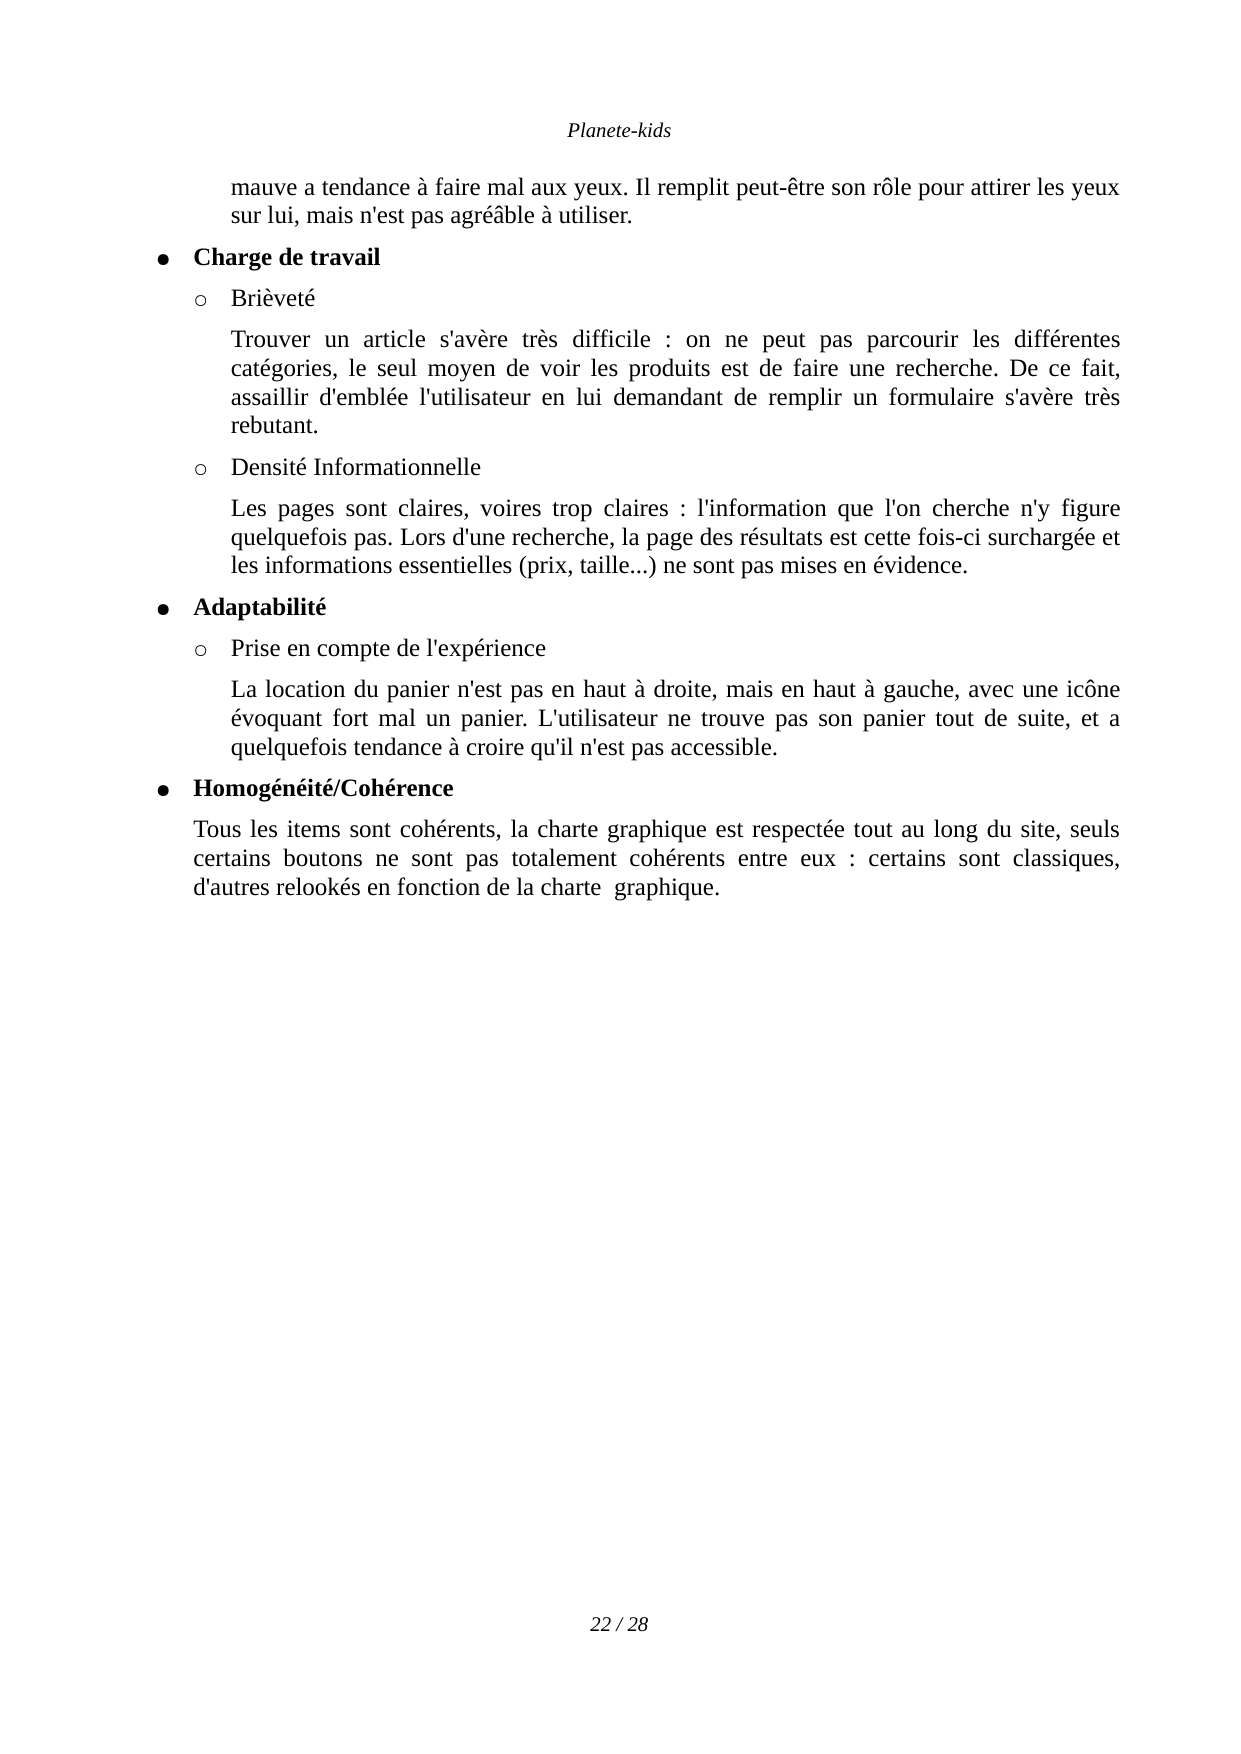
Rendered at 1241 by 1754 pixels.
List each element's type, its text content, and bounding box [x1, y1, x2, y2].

list Trouver un article s'avère très difficile : on ne peut pas parcourir les différentes catégories, le seul moyen de voir les produits est de faire une recherche. De ce fait, assaillir d'emblée l'utilisateur en lui demandant de remplir un formulaire s'avère très rebutant. [193, 324, 1122, 439]
list Tous les items sont cohérents, la charte graphique est respectée tout au long du site, seuls certains boutons ne sont pas totalement cohérents entre eux : certains sont classiques, d'autres relookés en fonction de la charte graphique. [156, 814, 1122, 900]
list Les pages sont claires, voires trop claires : l'information que l'on cherche n'y figure quelquefois pas. Lors d'une recherche, la page des résultats est cette fois-ci surchargée et les informations essentielles (prix, taille...) ne sont pas mises en évidence. [193, 493, 1122, 579]
list Charge de travail [156, 242, 1122, 270]
list mauve a tendance à faire mal aux yeux. Il remplit peut-être son rôle pour attirer les yeux sur lui, mais n'est pas agréâble à utiliser. [193, 172, 1122, 229]
list Homogénéité/Cohérence [156, 773, 1122, 802]
list Prise en compte de l'expérience [193, 633, 1122, 662]
list Adaptabilité [156, 592, 1122, 620]
list Brièveté [193, 283, 1122, 312]
list La location du panier n'est pas en haut à droite, mais en haut à gauche, avec une icône évoquant fort mal un panier. L'utilisateur ne trouve pas son panier tout de suite, et a quelquefois tendance à croire qu'il n'est pas accessible. [193, 674, 1122, 760]
list Densité Informationnelle [193, 452, 1122, 480]
